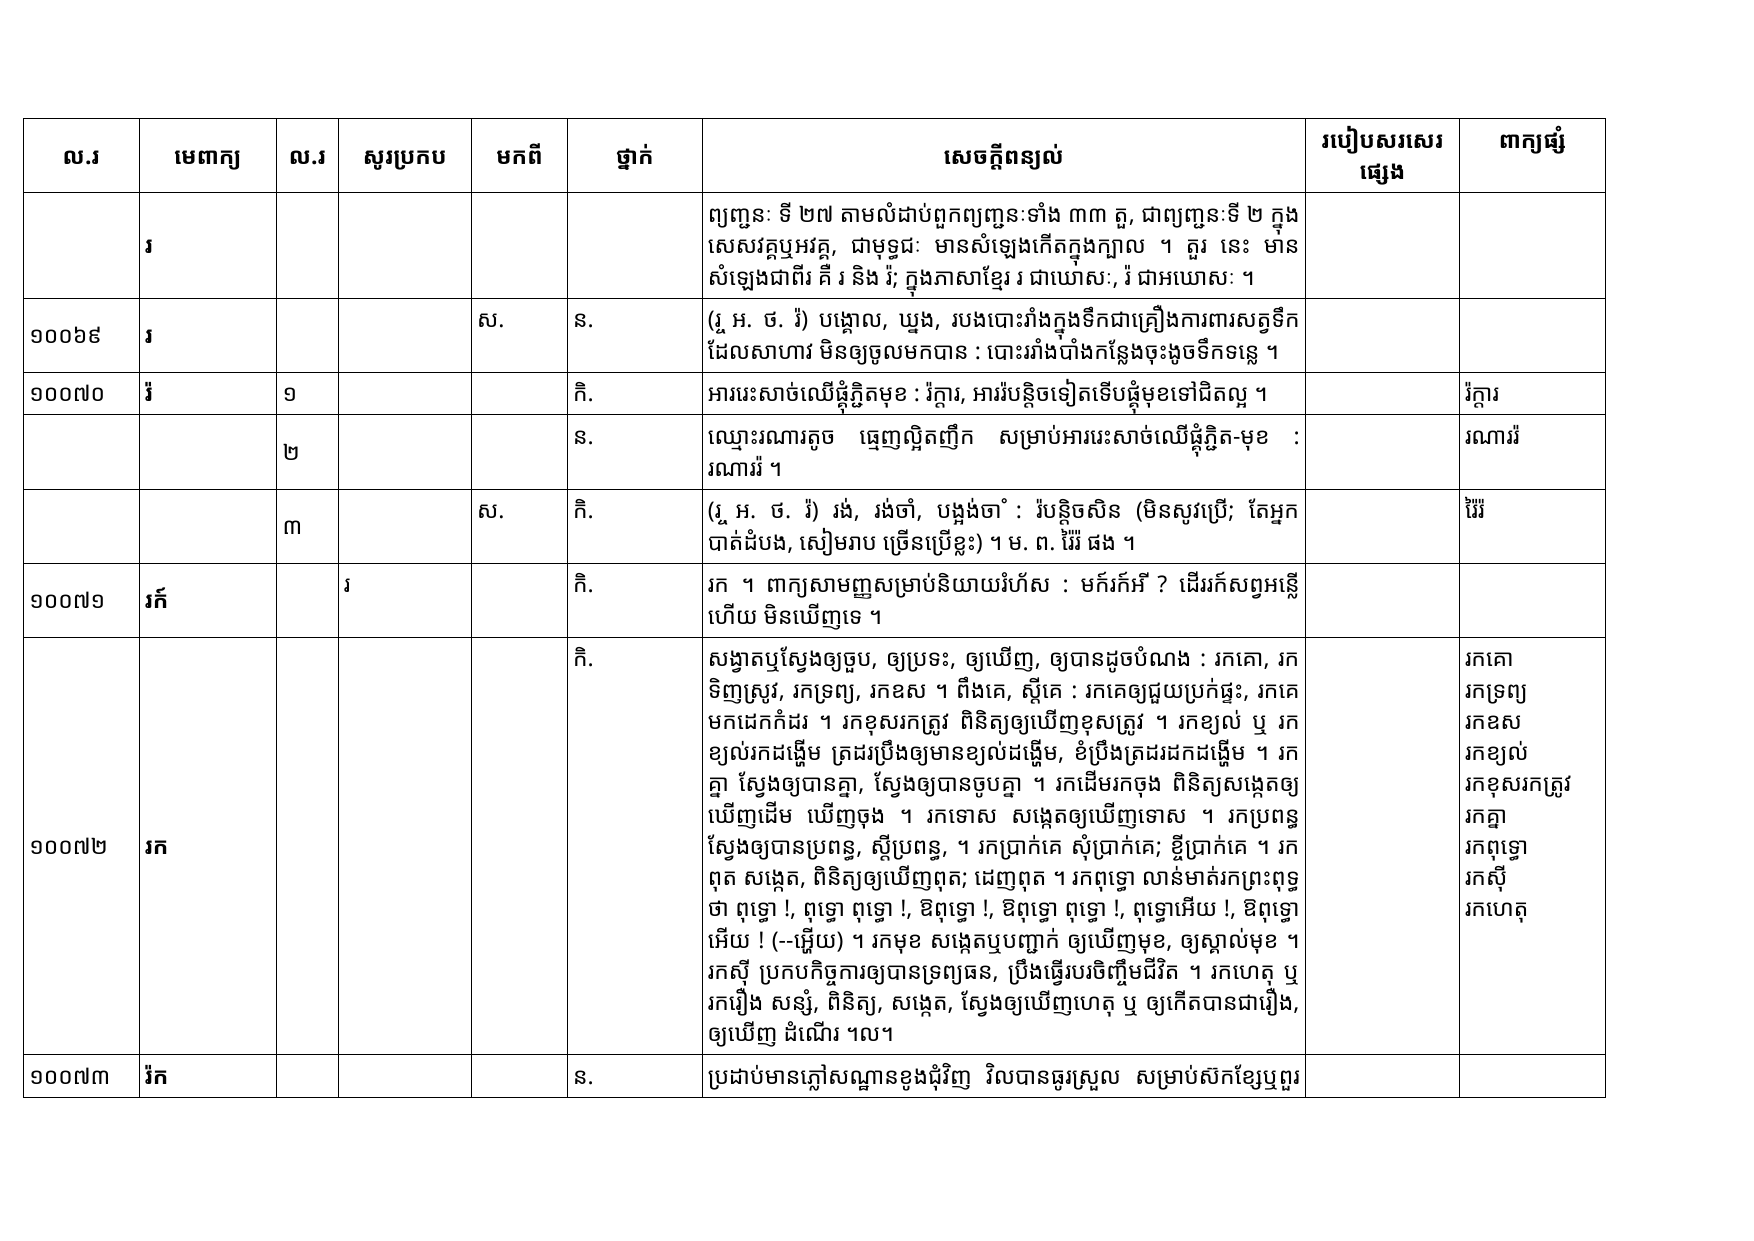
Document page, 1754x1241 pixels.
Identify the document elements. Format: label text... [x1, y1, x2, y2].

table_cell [1306, 373, 1459, 414]
table_cell កិ. [568, 490, 702, 562]
table_cell ១០០៧១ [24, 564, 139, 637]
table_cell ១០០៦៩ [24, 299, 139, 372]
table_cell [1306, 193, 1459, 297]
table_cell [339, 373, 471, 414]
table_cell ស. [472, 490, 567, 562]
table_cell រក ។ ពាក្យ​សាមញ្ញ​សម្រាប់​និយាយ​រំហ័ស : មក៍​រក៍​អី ? ដើរ​រក៍​សព្វ​អន្លើ​ហើយ មិន​ឃើញ​ទេ ។ [703, 564, 1305, 637]
table_cell កិ. [568, 638, 702, 1054]
table_cell រ [140, 299, 276, 372]
table_cell [1306, 490, 1459, 562]
table_cell [472, 373, 567, 414]
table_cell ប្រដាប់​មាន​ភ្លៅ​សណ្ឋាន​ខូង​ជុំ​វិញ វិល​បាន​ធូរ​ស្រួល សម្រាប់​ស៊ក​ខ្សែ​ឬ​ពួរ​ [703, 1055, 1305, 1097]
table_cell ស. [472, 299, 567, 372]
table_cell ១០០៧០ [24, 373, 139, 414]
table_header ពាក្យ​ផ្សំ [1460, 119, 1605, 192]
table_cell [1460, 1055, 1605, 1097]
table_cell [472, 415, 567, 488]
table_cell កិ. [568, 373, 702, 414]
table_cell [568, 193, 702, 297]
table_cell ន. [568, 415, 702, 488]
table_cell [1306, 299, 1459, 372]
table_cell [277, 564, 338, 637]
table_cell [472, 193, 567, 297]
table_cell រណារ​រ៉ [1460, 415, 1605, 488]
table_cell [277, 1055, 338, 1097]
table_cell ១ [277, 373, 338, 414]
table_cell រ៉ៃរ៉ [1460, 490, 1605, 562]
table_cell [339, 415, 471, 488]
table_cell (រ្ច អ. ថ. រ៉) រង់, រង់​ចាំ, បង្អង់​ចាំ : រ៉​បន្តិច​សិន (មិន​សូវ​ប្រើ; តែ​អ្នក​បាត់ដំបង, សៀមរាប ច្រើន​ប្រើ​ខ្លះ) ។ ម. ព. រ៉ៃរ៉ ផង ។ [703, 490, 1305, 562]
table_cell ន. [568, 1055, 702, 1097]
table_cell រក [140, 638, 276, 1054]
table_cell [472, 564, 567, 637]
table_cell រ [339, 564, 471, 637]
table_cell [24, 415, 139, 488]
table_cell [1306, 638, 1459, 1054]
table_cell [339, 299, 471, 372]
table_cell [277, 638, 338, 1054]
table_cell ១០០៧៣ [24, 1055, 139, 1097]
table_cell ៣ [277, 490, 338, 562]
table_header ថ្នាក់ [568, 119, 702, 192]
table_cell [1460, 193, 1605, 297]
table_cell [1306, 1055, 1459, 1097]
table_cell ឈ្មោះ​រណារ​តូច ធ្មេញ​ល្អិត​ញឹក សម្រាប់​អារ​រេះ​សាច់​ឈើ​ផ្គុំ​ភ្ជិត-មុខ : រណារ​រ៉ ។ [703, 415, 1305, 488]
table_cell [339, 638, 471, 1054]
table_cell [277, 299, 338, 372]
table_header របៀប​សរសេរ​ផ្សេង [1306, 119, 1459, 192]
table_cell (រ្ច អ. ថ. រ៉) បង្គោល, ឃ្នង, របង​បោះ​រាំង​ក្នុង​ទឹក​ជា​គ្រឿង​ការពារ​សត្វ​ទឹក​ដែល​សាហាវ មិន​ឲ្យ​ចូល​មក​បាន : បោះ​រ​រាំង​បាំង​កន្លែង​ចុះ​ងូច​ទឹក​ទន្លេ ។ [703, 299, 1305, 372]
table_cell ១០០៧២ [24, 638, 139, 1054]
table_header សូរ​ប្រកប [339, 119, 471, 192]
table_cell រ៉ [140, 373, 276, 414]
table_cell [339, 1055, 471, 1097]
table_cell [339, 193, 471, 297]
table_cell កិ. [568, 564, 702, 637]
table_cell [140, 490, 276, 562]
table_cell សង្វាត​ឬ​ស្វែង​ឲ្យ​ចួប, ឲ្យ​ប្រទះ, ឲ្យ​ឃើញ, ឲ្យ​បាន​ដូច​បំណង : រក​គោ, រក​ទិញ​ស្រូវ, រក​ទ្រព្យ, រក​ឧស ។ ពឹង​គេ, ស្ដី​គេ : រក​គេ​ឲ្យ​ជួយ​ប្រក់​ផ្ទះ, រក​គេ​មក​ដេក​កំដរ ។ រក​ខុស​រក​ត្រូវ ពិនិត្យ​ឲ្យ​ឃើញ​ខុស​ត្រូវ ។ រក​ខ្យល់ ឬ រក​ខ្យល់​រក​ដង្ហើម ត្រដរ​ប្រឹង​ឲ្យ​មាន​ខ្យល់​ដង្ហើម, ខំ​ប្រឹង​ត្រដរ​ដក​ដង្ហើម ។ រក​គ្នា ស្វែង​ឲ្យ​បាន​គ្នា, ស្វែង​ឲ្យ​បាន​ចូប​គ្នា ។ រក​ដើម​រក​ចុង ពិនិត្យ​សង្កេត​ឲ្យ​ឃើញ​ដើម ឃើញ​ចុង ។ រក​ទោស សង្កេត​ឲ្យ​ឃើញ​ទោស ។ រក​ប្រពន្ធ ស្វែង​ឲ្យ​បាន​ប្រពន្ធ, ស្ដី​ប្រពន្ធ, ។ រក​ប្រាក់​គេ សុំ​ប្រាក់​គេ; ខ្ចី​ប្រាក់​គេ ។ រក​ពុត សង្កេត, ពិនិត្យ​ឲ្យ​ឃើញ​ពុត; ដេញ​ពុត ។ រក​ពុទ្ធោ លាន់​មាត់​រក​ព្រះ​ពុទ្ធ​ថា ពុទ្ធោ !, ពុទ្ធោ ពុទ្ធោ !, ឱ​ពុទ្ធោ !, ឱ​ពុទ្ធោ ពុទ្ធោ !, ពុទ្ធោ​អើយ !, ឱ​ពុទ្ធោ​អើយ ! (--អ្ហើយ) ។ រក​មុខ សង្កេត​ឬ​បញ្ជាក់ ឲ្យ​ឃើញ​មុខ, ឲ្យ​ស្គាល់​មុខ ។ រក​ស៊ី ប្រកប​កិច្ច​ការ​ឲ្យ​បាន​ទ្រព្យ​ធន, ប្រឹង​ធ្វើ​របរ​ចិញ្ចឹម​ជីវិត ។ រក​ហេតុ ឬ រក​រឿង សន្សំ, ពិនិត្យ, សង្កេត, ស្វែង​ឲ្យ​ឃើញ​ហេតុ ឬ ឲ្យ​កើត​បាន​ជា​រឿង, ឲ្យ​ឃើញ ដំណើរ ។ល។ [703, 638, 1305, 1054]
table_header មក​ពី [472, 119, 567, 192]
table_cell រក៍ [140, 564, 276, 637]
table_cell [1306, 415, 1459, 488]
table_header ល.រ [24, 119, 139, 192]
table_cell រ៉ក [140, 1055, 276, 1097]
table_cell ន. [568, 299, 702, 372]
table_cell [24, 193, 139, 297]
table_header មេ​ពាក្យ [140, 119, 276, 192]
table_cell អារ​រេះ​សាច់​ឈើ​ផ្គុំ​ភ្ជិត​មុខ : រ៉​ក្តារ, អារ​រ៉​បន្តិច​ទៀត​ទើប​ផ្គុំ​មុខ​ទៅ​ជិត​ល្អ ។ [703, 373, 1305, 414]
table_cell [24, 490, 139, 562]
table_cell [140, 415, 276, 488]
table_cell [277, 193, 338, 297]
table_cell រក​គោ រក​ទ្រព្យ រក​ឧស រក​ខ្យល់ រក​ខុស​រក​ត្រូវ រក​គ្នា រក​ពុទ្ធោ រក​ស៊ី រក​ហេតុ [1460, 638, 1605, 1054]
table_cell [1460, 564, 1605, 637]
table_cell រ [140, 193, 276, 297]
table_cell [1306, 564, 1459, 637]
table_cell [472, 1055, 567, 1097]
table_header សេចក្ដី​ពន្យល់ [703, 119, 1305, 192]
table_cell [1460, 299, 1605, 372]
table_header ល.រ [277, 119, 338, 192]
table_cell [472, 638, 567, 1054]
table_cell រ៉​ក្តារ [1460, 373, 1605, 414]
table_cell ព្យញ្ជនៈ ទី ២៧ តាម​លំដាប់​ពួក​ព្យញ្ជនៈ​ទាំង ៣៣ តួ, ជា​ព្យញ្ជនៈ​ទី ២ ក្នុង​សេស​វគ្គ​ឬ​អវគ្គ, ជា​មុទ្ធជៈ មាន​សំឡេង​កើត​ក្នុង​ក្បាល ។ តួរ នេះ មាន​សំឡេង​ជា​ពីរ គឺ រ និង រ៉; ក្នុង​ភាសា​ខ្មែរ រ ជា​ឃោសៈ, រ៉ ជា​អឃោសៈ ។ [703, 193, 1305, 297]
table_cell [339, 490, 471, 562]
table_cell ២ [277, 415, 338, 488]
